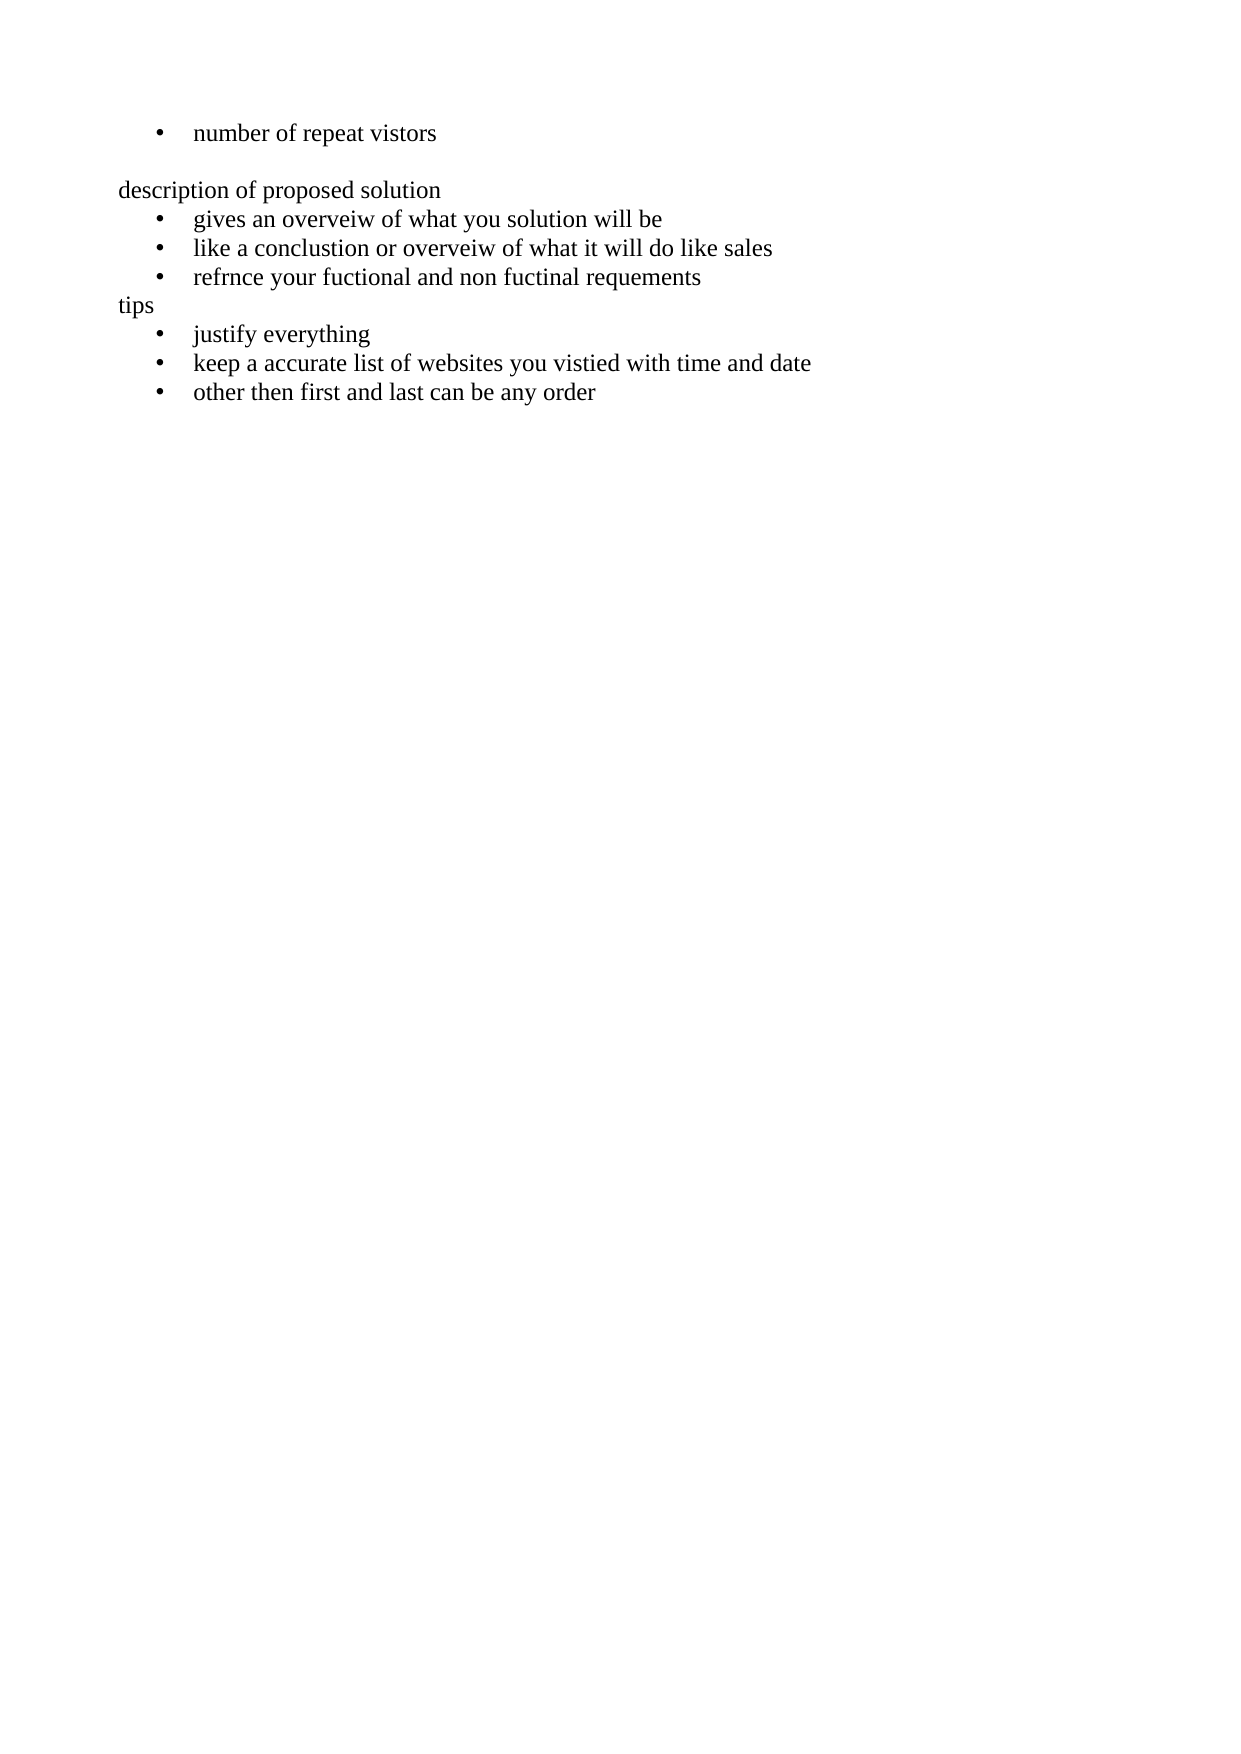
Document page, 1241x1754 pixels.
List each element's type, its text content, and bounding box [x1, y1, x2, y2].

list gives an overveiw of what you solution will be [156, 204, 1122, 233]
list like a conclustion or overveiw of what it will do like sales [156, 233, 1122, 262]
list keep a accurate list of websites you vistied with time and date [156, 348, 1122, 377]
list refrnce your fuctional and non fuctinal requements [156, 262, 1122, 291]
list number of repeat vistors [156, 118, 1122, 147]
list justify everything [156, 319, 1122, 348]
text description of proposed solution [118, 176, 1122, 204]
text tips [118, 291, 1122, 319]
list other then first and last can be any order [156, 377, 1122, 406]
